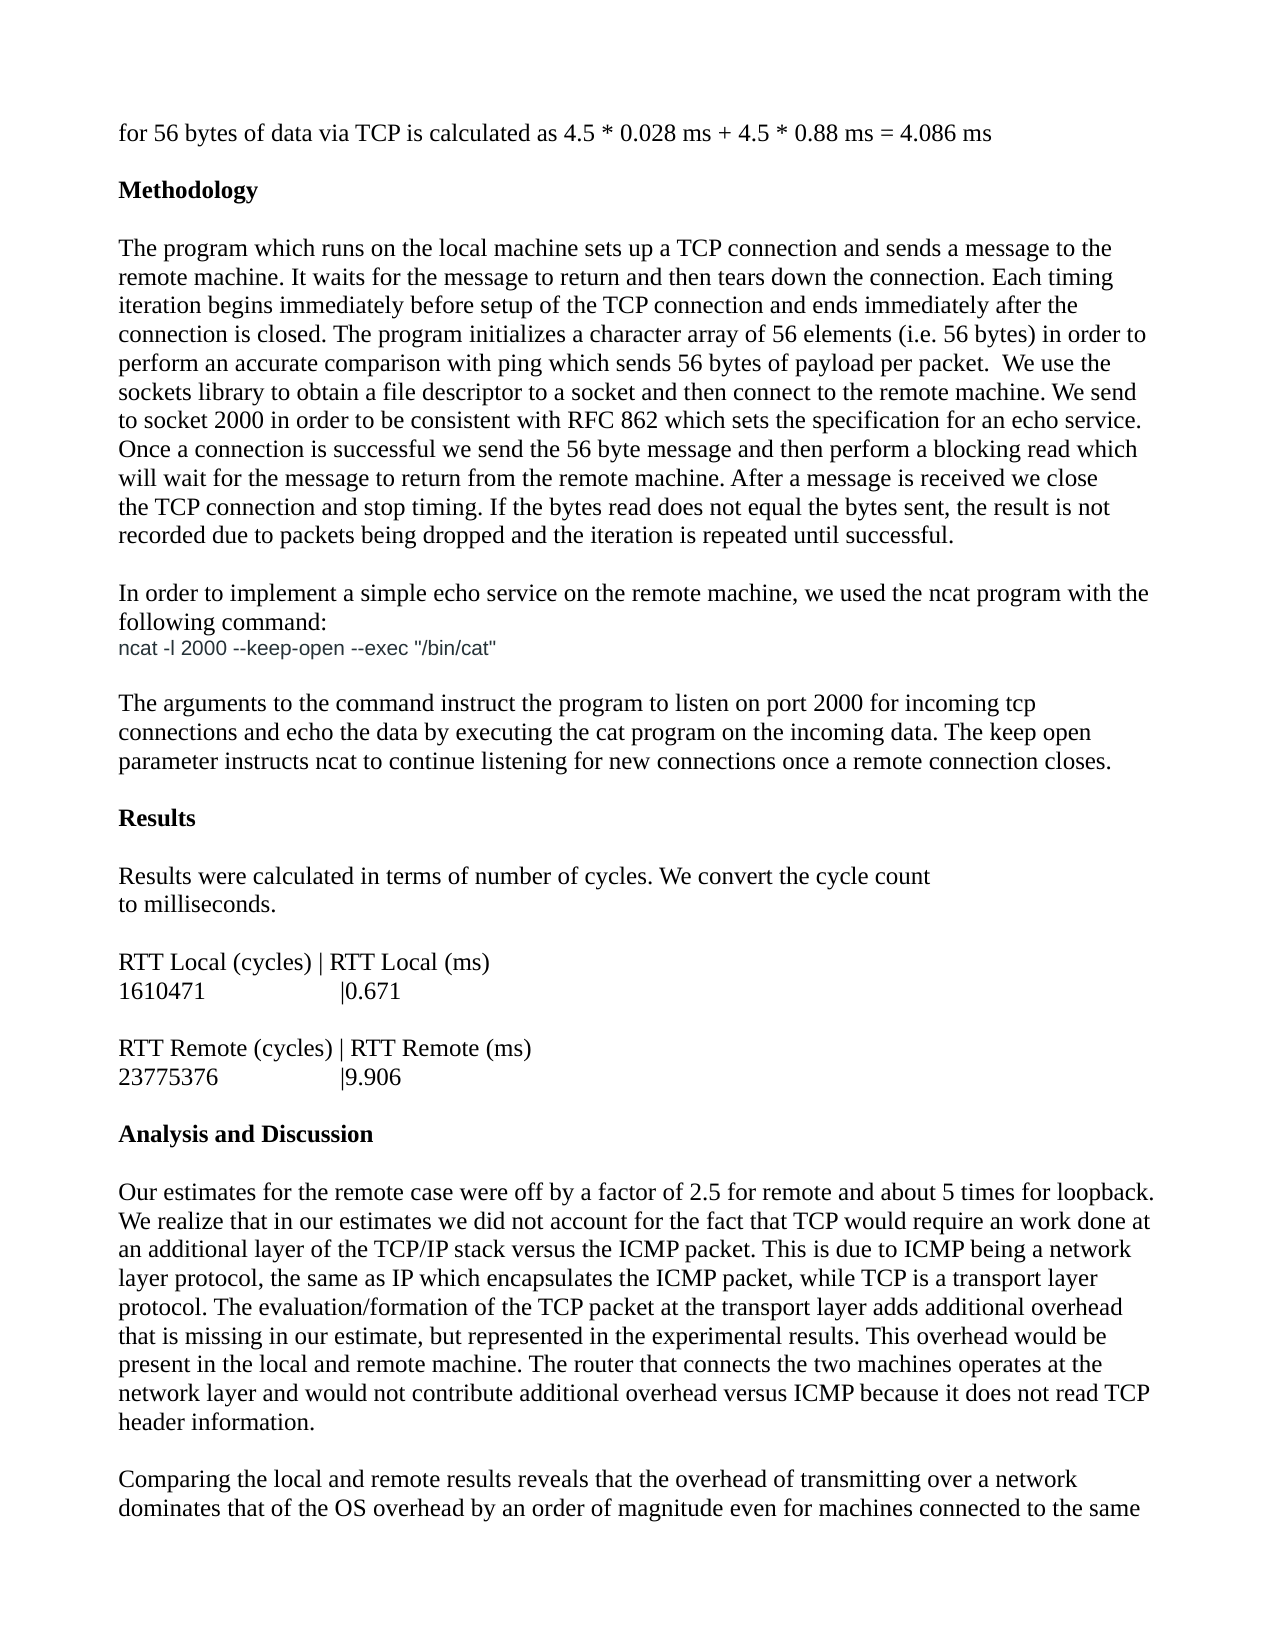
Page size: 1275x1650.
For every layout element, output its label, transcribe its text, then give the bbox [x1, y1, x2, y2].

text 23775376 |9.906 [118, 1062, 1157, 1091]
text Results were calculated in terms of number of cycles. We convert the cycle count [118, 861, 1157, 889]
text RTT Remote (cycles) | RTT Remote (ms) [118, 1033, 1157, 1062]
text the TCP connection and stop timing. If the bytes read does not equal the bytes sent, the result is not recorded due to packets being dropped and the iteration is repeated until successful. [118, 492, 1157, 549]
text RTT Local (cycles) | RTT Local (ms) [118, 947, 1157, 976]
text for 56 bytes of data via TCP is calculated as 4.5 * 0.028 ms + 4.5 * 0.88 ms = 4.086 ms [118, 118, 1157, 147]
text ncat -l 2000 --keep-open --exec "/bin/cat" [118, 636, 1157, 659]
text Our estimates for the remote case were off by a factor of 2.5 for remote and about 5 times for loopback. We realize that in our estimates we did not account for the fact that TCP would require an work done at an additional layer of the TCP/IP stack versus the ICMP packet. This is due to ICMP being a network [118, 1177, 1157, 1263]
text Results [118, 803, 1157, 832]
text In order to implement a simple echo service on the remote machine, we used the ncat program with the following command: [118, 578, 1157, 636]
text The arguments to the command instruct the program to listen on port 2000 for incoming tcp connections and echo the data by executing the cat program on the incoming data. The keep open parameter instructs ncat to continue listening for new connections once a remote connection closes. [118, 688, 1157, 774]
text The program which runs on the local machine sets up a TCP connection and sends a message to the remote machine. It waits for the message to return and then tears down the connection. Each timing iteration begins immediately before setup of the TCP connection and ends immediately after the connection is closed. The program initializes a character array of 56 elements (i.e. 56 bytes) in order to perform an accurate comparison with ping which sends 56 bytes of payload per packet. We use the sockets library to obtain a file descriptor to a socket and then connect to the remote machine. We send to socket 2000 in order to be consistent with RFC 862 which sets the specification for an echo service. Once a connection is successful we send the 56 byte message and then perform a blocking read which will wait for the message to return from the remote machine. After a message is received we close [118, 233, 1157, 492]
text Analysis and Discussion [118, 1119, 1157, 1148]
text to milliseconds. [118, 889, 1157, 918]
text Comparing the local and remote results reveals that the overhead of transmitting over a network dominates that of the OS overhead by an order of magnitude even for machines connected to the same [118, 1464, 1157, 1522]
text Methodology [118, 176, 1157, 204]
text 1610471 |0.671 [118, 976, 1157, 1004]
text layer protocol, the same as IP which encapsulates the ICMP packet, while TCP is a transport layer protocol. The evaluation/formation of the TCP packet at the transport layer adds additional overhead that is missing in our estimate, but represented in the experimental results. This overhead would be present in the local and remote machine. The router that connects the two machines operates at the network layer and would not contribute additional overhead versus ICMP because it does not read TCP header information. [118, 1263, 1157, 1436]
